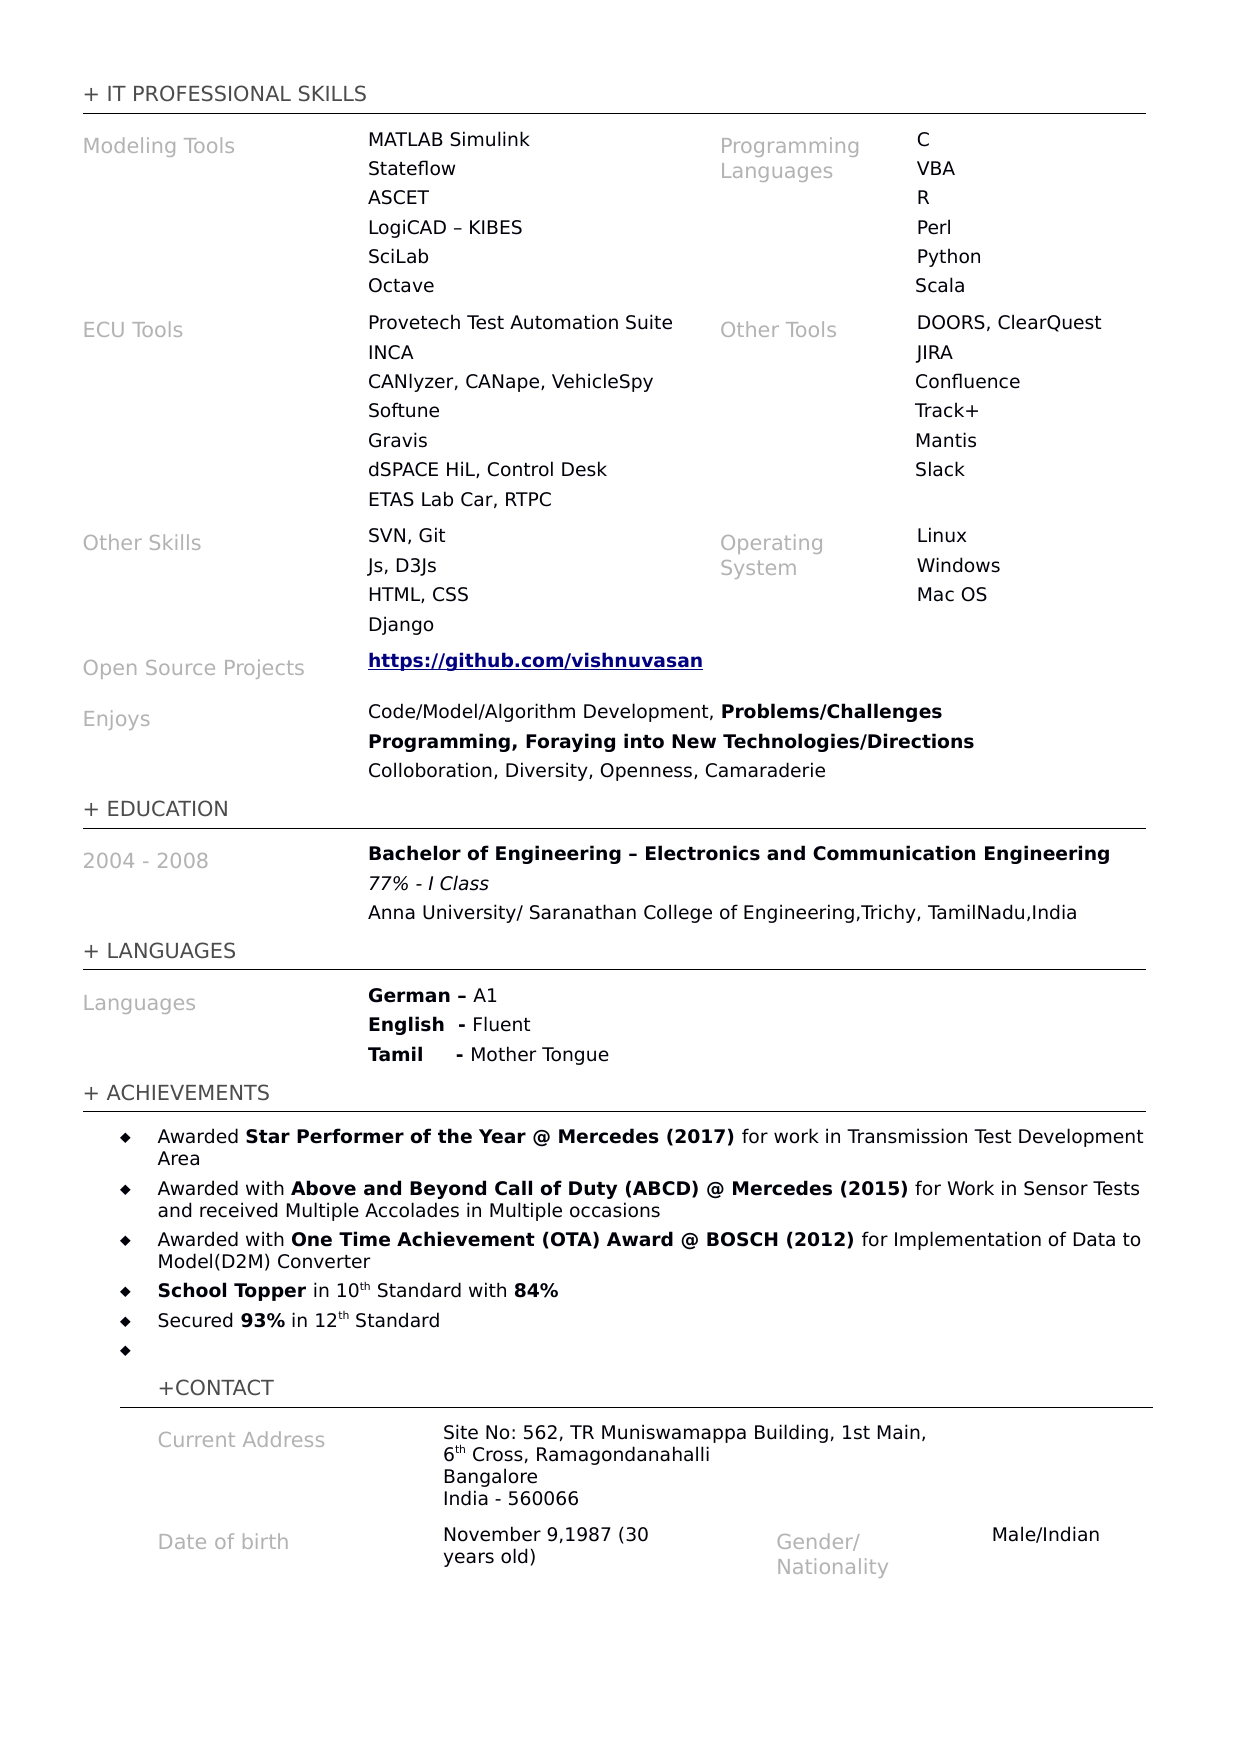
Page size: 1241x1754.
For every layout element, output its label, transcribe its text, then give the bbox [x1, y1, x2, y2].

table_cell Enjoys [75, 694, 360, 790]
table_cell + LANGUAGES [75, 931, 1153, 977]
table_cell Other Skills [75, 518, 360, 643]
table_cell ECU Tools [75, 305, 360, 518]
table_cell 2004 - 2008 [75, 836, 360, 931]
table_cell Linux Windows Mac OS [909, 518, 1153, 643]
table_cell Provetech Test Automation Suite INCA CANlyzer, CANape, VehicleSpy Softune Gravis dSPACE HiL, Control Desk ETAS Lab Car, RTPC [360, 305, 712, 518]
table_cell Site No: 562, TR Muniswamappa Building, 1st Main, 6th Cross, Ramagondanahalli Bangalore India - 560066 [360, 1415, 1153, 1517]
table_cell Modeling Tools [75, 121, 360, 305]
table_cell + EDUCATION [75, 790, 1153, 836]
table_cell + IT PROFESSIONAL SKILLS [75, 75, 1153, 121]
table_cell Gender/Nationality [694, 1517, 909, 1592]
table_cell MATLAB Simulink Stateflow ASCET LogiCAD – KIBES SciLab Octave [360, 121, 712, 305]
table_cell Bachelor of Engineering – Electronics and Communication Engineering 77% - I Class Anna University/ Saranathan College of Engineering,Trichy, TamilNadu,India [360, 836, 1153, 931]
table_cell Programming Languages [712, 121, 909, 305]
table_cell Code/Model/Algorithm Development, Problems/Challenges Programming, Foraying into New Technologies/Directions Colloboration, Diversity, Openness, Camaraderie [360, 694, 1153, 790]
table_cell Male/Indian [909, 1517, 1153, 1592]
table_cell Other Tools [712, 305, 909, 518]
table_cell C VBA R Perl Python Scala [909, 121, 1153, 305]
table_cell German – A1 English - Fluent Tamil - Mother Tongue [360, 978, 1153, 1073]
table_cell https://github.com/vishnuvasan [360, 643, 1153, 694]
table_cell Current Address [75, 1415, 360, 1517]
table_cell Operating System [712, 518, 909, 643]
table_cell Awarded Star Performer of the Year @ Mercedes (2017) for work in Transmission Test Development Area Awarded with Above and Beyond Call of Duty (ABCD) @ Mercedes (2015) for Work in Sensor Tests and received Multiple Accolades in Multiple occasions Awarded with One Time Achievement (OTA) Award @ BOSCH (2012) for Implementation of Data to Model(D2M) Converter School Topper in 10th Standard with 84% Secured 93% in 12th Standard [75, 1119, 1153, 1369]
table_cell Date of birth [75, 1517, 360, 1592]
table_cell + ACHIEVEMENTS [75, 1073, 1153, 1119]
table_cell SVN, Git Js, D3Js HTML, CSS Django [360, 518, 712, 643]
table_cell Open Source Projects [75, 643, 360, 694]
table_cell DOORS, ClearQuest JIRA Confluence Track+ Mantis Slack [909, 305, 1153, 518]
table_cell Languages [75, 978, 360, 1073]
table_header +CONTACT [75, 1369, 1153, 1414]
table_cell November 9,1987 (30 years old) [360, 1517, 693, 1592]
